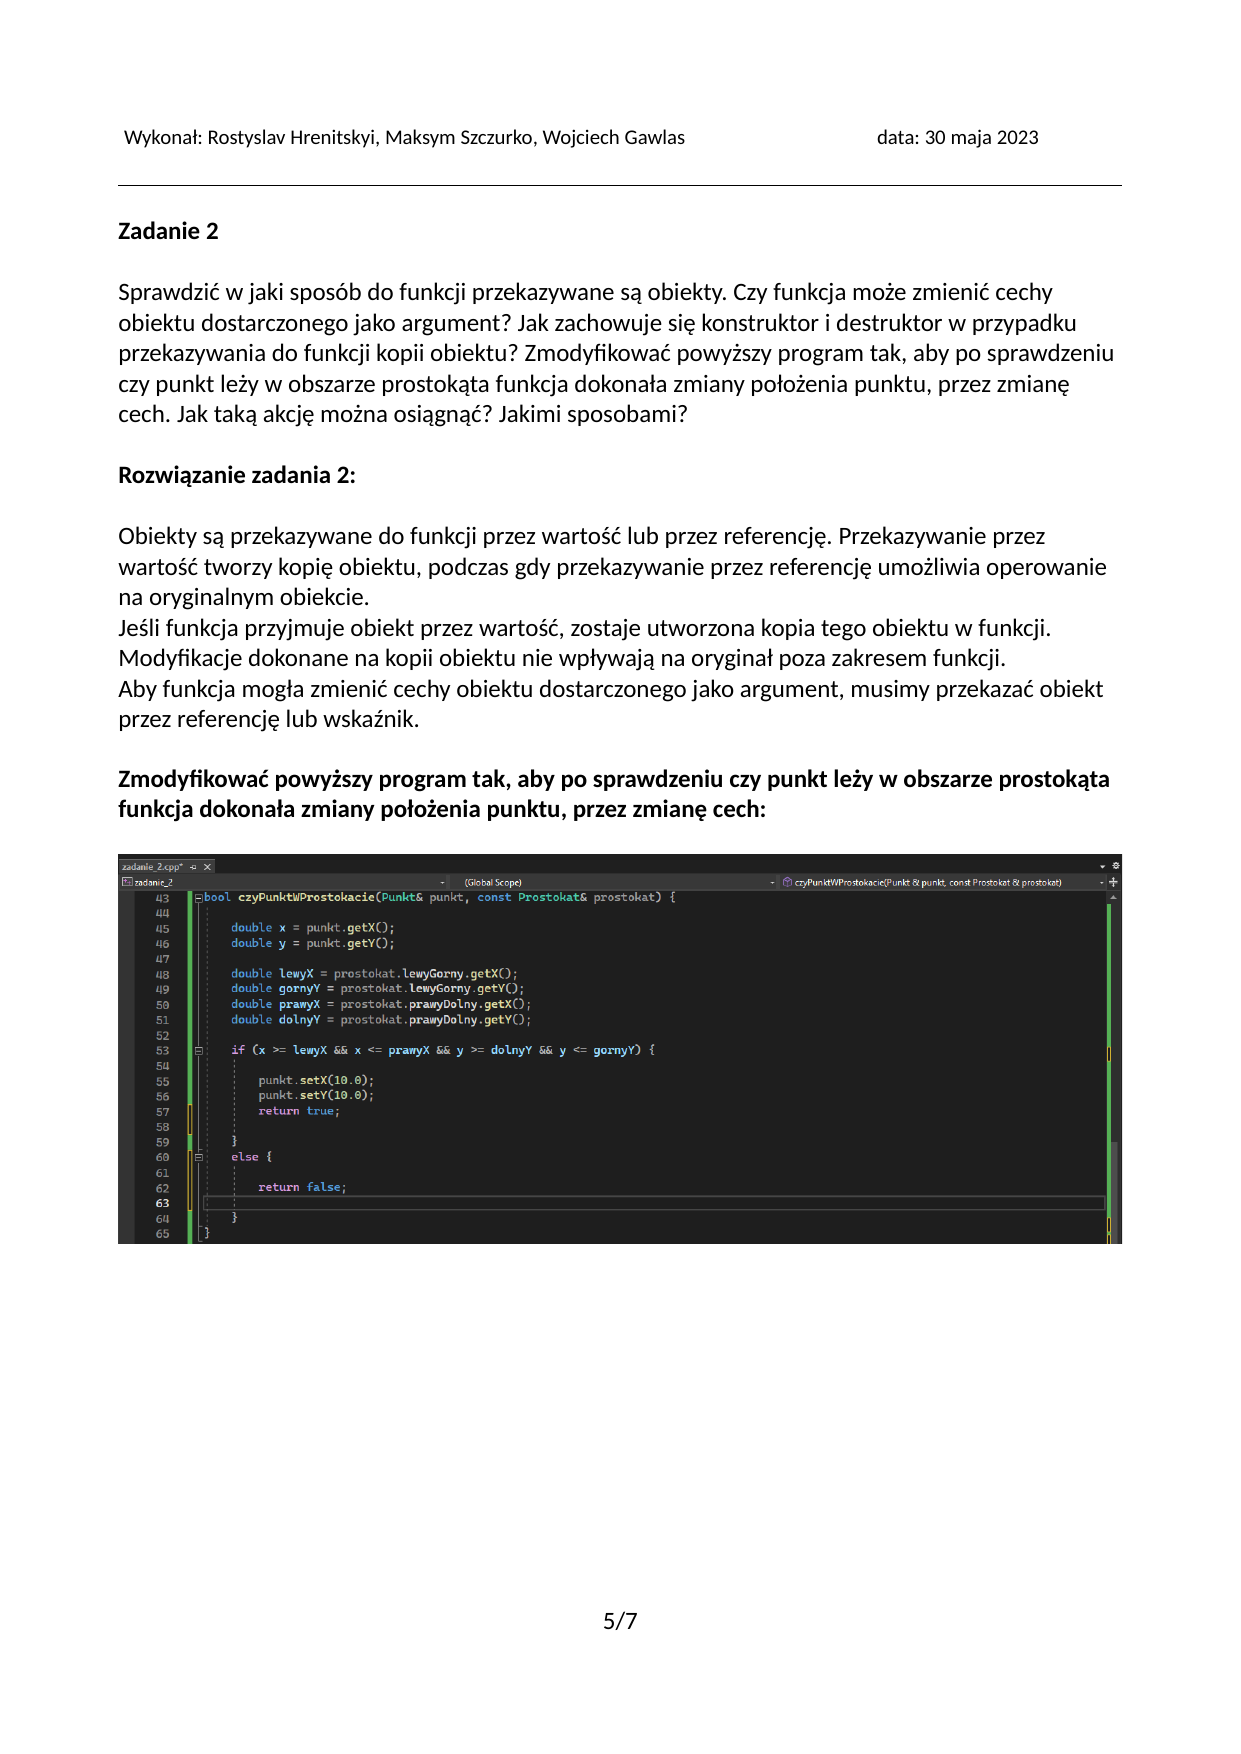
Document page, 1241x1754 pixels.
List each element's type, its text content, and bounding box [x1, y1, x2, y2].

text Zadanie 2 [118, 215, 1122, 246]
text Aby funkcja mogła zmienić cechy obiektu dostarczonego jako argument, musimy przekazać obiekt przez referencję lub wskaźnik. [118, 673, 1122, 734]
text Rozwiązanie zadania 2: [118, 459, 1122, 490]
text Jeśli funkcja przyjmuje obiekt przez wartość, zostaje utworzona kopia tego obiektu w funkcji. Modyfikacje dokonane na kopii obiektu nie wpływają na oryginał poza zakresem funkcji. [118, 612, 1122, 673]
text Obiekty są przekazywane do funkcji przez wartość lub przez referencję. Przekazywanie przez wartość tworzy kopię obiektu, podczas gdy przekazywanie przez referencję umożliwia operowanie na oryginalnym obiekcie. [118, 520, 1122, 612]
text Zmodyfikować powyższy program tak, aby po sprawdzeniu czy punkt leży w obszarze prostokąta funkcja dokonała zmiany położenia punktu, przez zmianę cech: [118, 763, 1122, 824]
text Sprawdzić w jaki sposób do funkcji przekazywane są obiekty. Czy funkcja może zmienić cechy obiektu dostarczonego jako argument? Jak zachowuje się konstruktor i destruktor w przypadku przekazywania do funkcji kopii obiektu? Zmodyfikować powyższy program tak, aby po sprawdzeniu czy punkt leży w obszarze prostokąta funkcja dokonała zmiany położenia punktu, przez zmianę cech. Jak taką akcję można osiągnąć? Jakimi sposobami? [118, 276, 1122, 429]
picture [118, 854, 1123, 1244]
